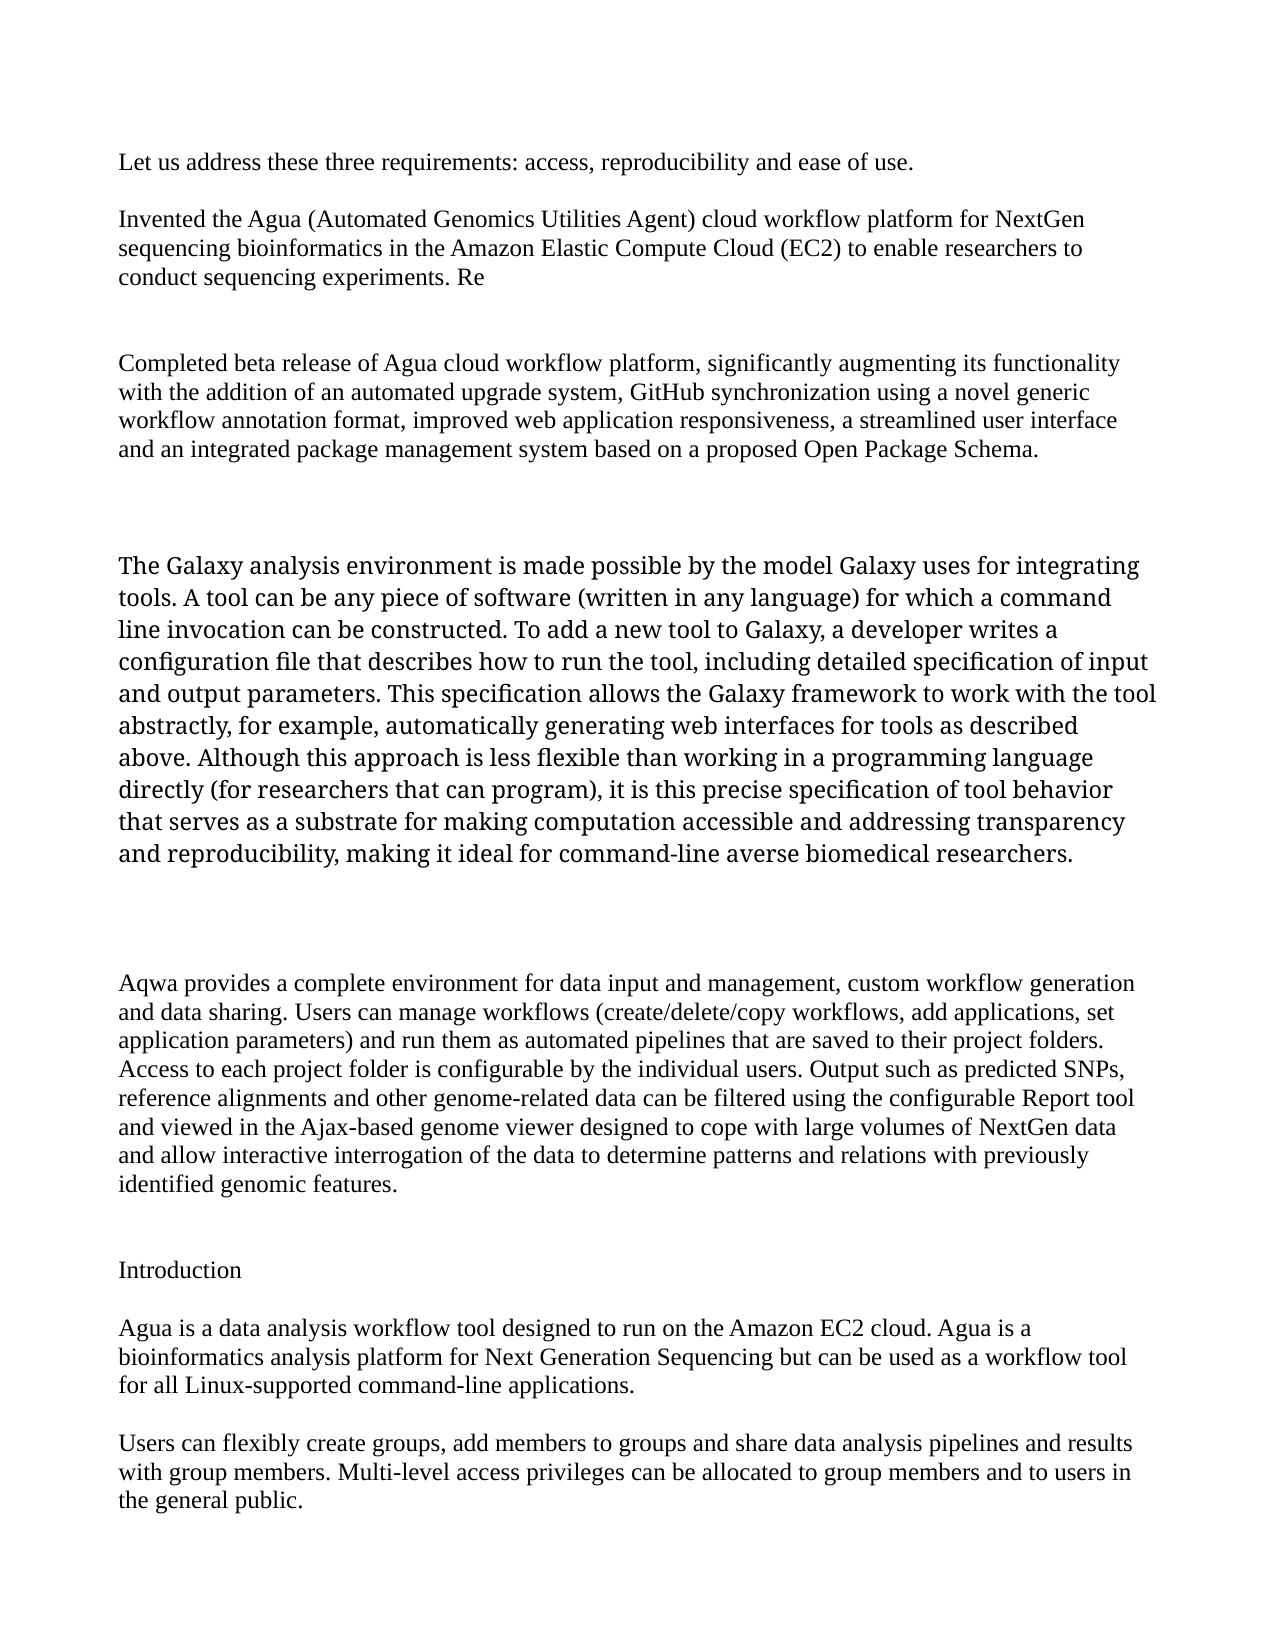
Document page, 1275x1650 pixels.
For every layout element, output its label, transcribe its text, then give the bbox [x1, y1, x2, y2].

text Completed beta release of Agua cloud workflow platform, significantly augmenting its functionality with the addition of an automated upgrade system, GitHub synchronization using a novel generic workflow annotation format, improved web application responsiveness, a streamlined user interface and an integrated package management system based on a proposed Open Package Schema. [118, 348, 1157, 463]
text Invented the Agua (Automated Genomics Utilities Agent) cloud workflow platform for NextGen sequencing bioinformatics in the Amazon Elastic Compute Cloud (EC2) to enable researchers to conduct sequencing experiments. Re [118, 204, 1157, 291]
text Introduction [118, 1255, 1157, 1284]
text The Galaxy analysis environment is made possible by the model Galaxy uses for integrating tools. A tool can be any piece of software (written in any language) for which a command line invocation can be constructed. To add a new tool to Galaxy, a developer writes a configuration file that describes how to run the tool, including detailed specification of input and output parameters. This specification allows the Galaxy framework to work with the tool abstractly, for example, automatically generating web interfaces for tools as described above. Although this approach is less flexible than working in a programming language directly (for researchers that can program), it is this precise specification of tool behavior that serves as a substrate for making computation accessible and addressing transparency and reproducibility, making it ideal for command-line averse biomedical researchers. [118, 549, 1157, 869]
text Agua is a data analysis workflow tool designed to run on the Amazon EC2 cloud. Agua is a bioinformatics analysis platform for Next Generation Sequencing but can be used as a workflow tool for all Linux-supported command-line applications. [118, 1313, 1157, 1399]
text Let us address these three requirements: access, reproducibility and ease of use. [118, 147, 1157, 176]
text Aqwa provides a complete environment for data input and management, custom workflow generation and data sharing. Users can manage workflows (create/delete/copy workflows, add applications, set application parameters) and run them as automated pipelines that are saved to their project folders. Access to each project folder is configurable by the individual users. Output such as predicted SNPs, reference alignments and other genome-related data can be filtered using the configurable Report tool and viewed in the Ajax-based genome viewer designed to cope with large volumes of NextGen data and allow interactive interrogation of the data to determine patterns and relations with previously identified genomic features. [118, 968, 1157, 1198]
text Users can flexibly create groups, add members to groups and share data analysis pipelines and results with group members. Multi-level access privileges can be allocated to group members and to users in the general public. [118, 1428, 1157, 1514]
